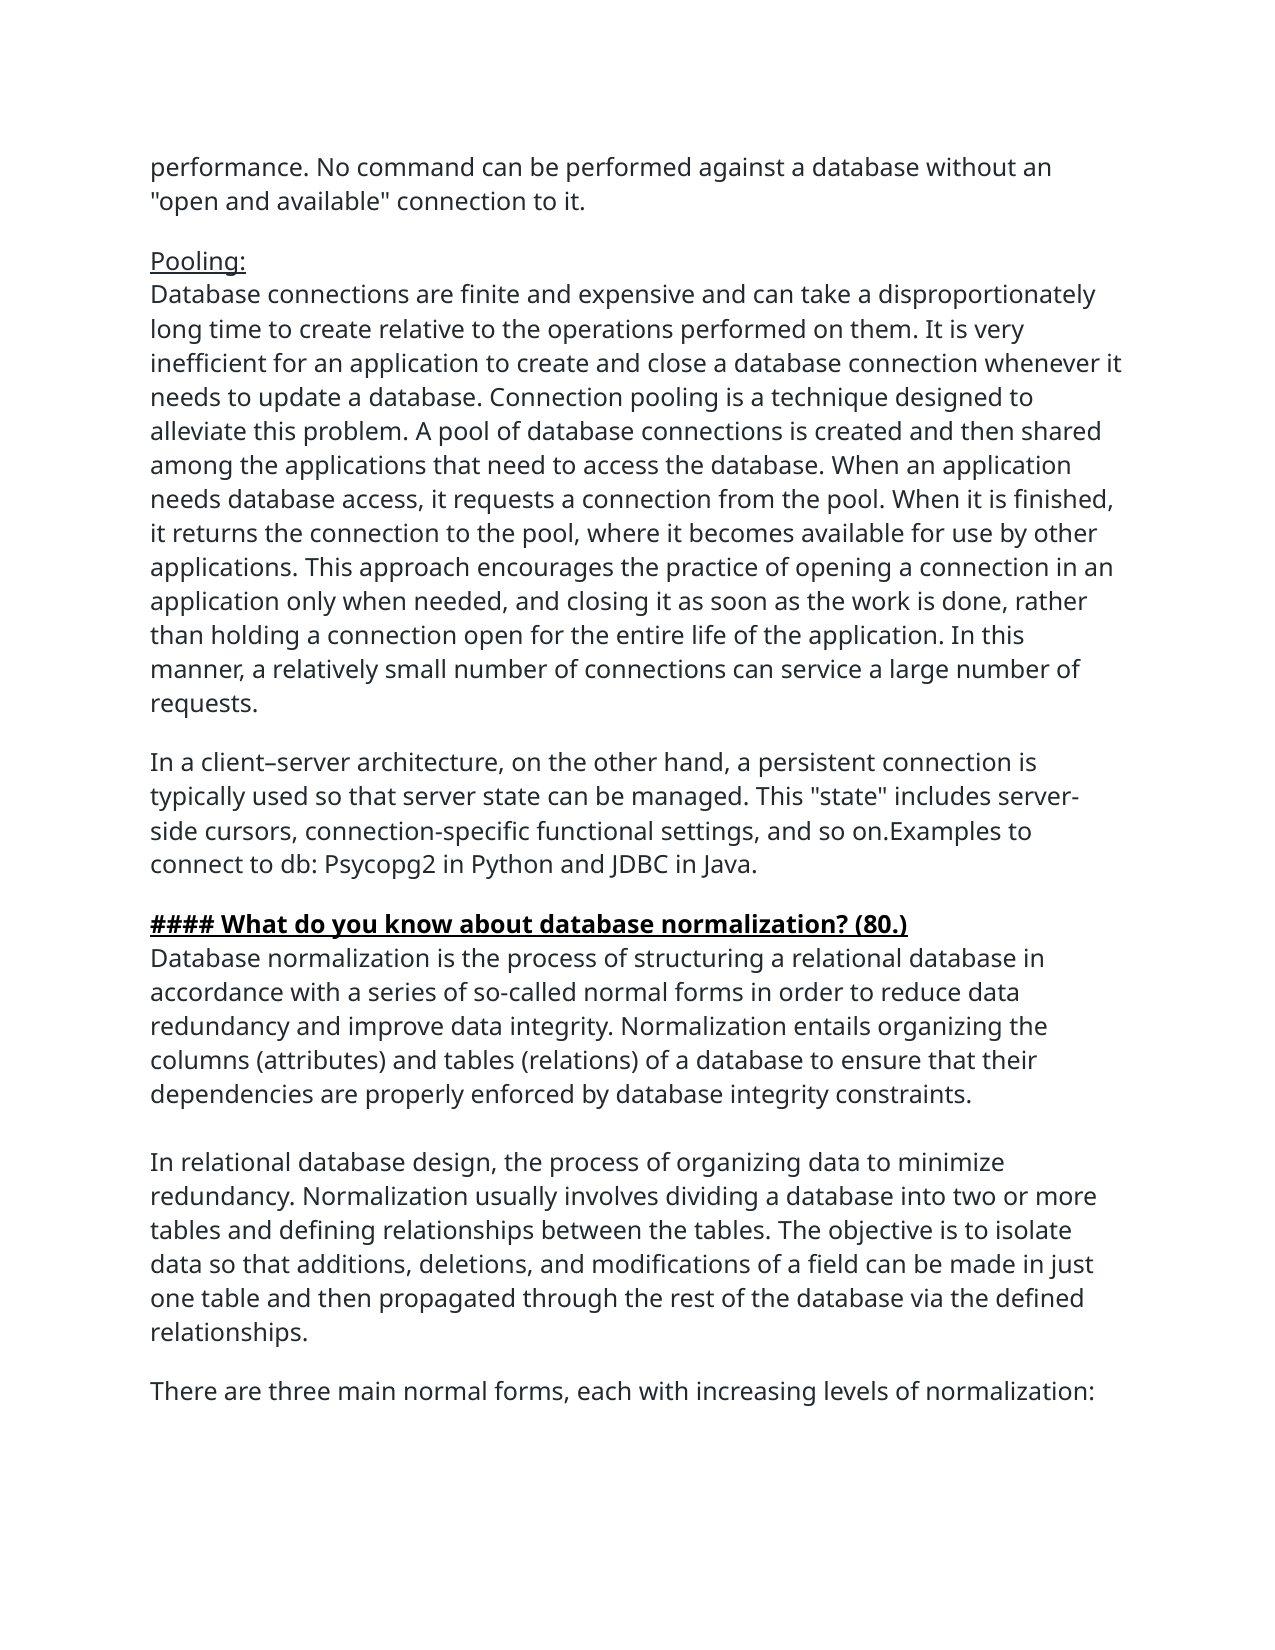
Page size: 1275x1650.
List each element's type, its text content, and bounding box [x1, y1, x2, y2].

text #### What do you know about database normalization? (80.) [150, 906, 1125, 940]
text In relational database design, the process of organizing data to minimize redundancy. Normalization usually involves dividing a database into two or more tables and defining relationships between the tables. The objective is to isolate data so that additions, deletions, and modifications of a field can be made in just one table and then propagated through the rest of the database via the defined relationships. [150, 1145, 1125, 1349]
text There are three main normal forms, each with increasing levels of normalization: [150, 1374, 1125, 1408]
text In a client–server architecture, on the other hand, a persistent connection is typically used so that server state can be managed. This "state" includes server-side cursors, connection-specific functional settings, and so on. Examples to connect to db: Psycopg2 in Python and JDBC in Java. [150, 745, 1125, 881]
text Pooling: Database connections are finite and expensive and can take a disproportionately long time to create relative to the operations performed on them. It is very inefficient for an application to create and close a database connection whenever it needs to update a database. Connection pooling is a technique designed to alleviate this problem. A pool of database connections is created and then shared among the applications that need to access the database. When an application needs database access, it requests a connection from the pool. When it is finished, it returns the connection to the pool, where it becomes available for use by other applications. This approach encourages the practice of opening a connection in an application only when needed, and closing it as soon as the work is done, rather than holding a connection open for the entire life of the application. In this manner, a relatively small number of connections can service a large number of requests. [150, 243, 1125, 720]
text performance. No command can be performed against a database without an "open and available" connection to it. [150, 150, 1125, 218]
text Database normalization is the process of structuring a relational database in accordance with a series of so-called normal forms in order to reduce data redundancy and improve data integrity. Normalization entails organizing the columns (attributes) and tables (relations) of a database to ensure that their dependencies are properly enforced by database integrity constraints. [150, 940, 1125, 1111]
